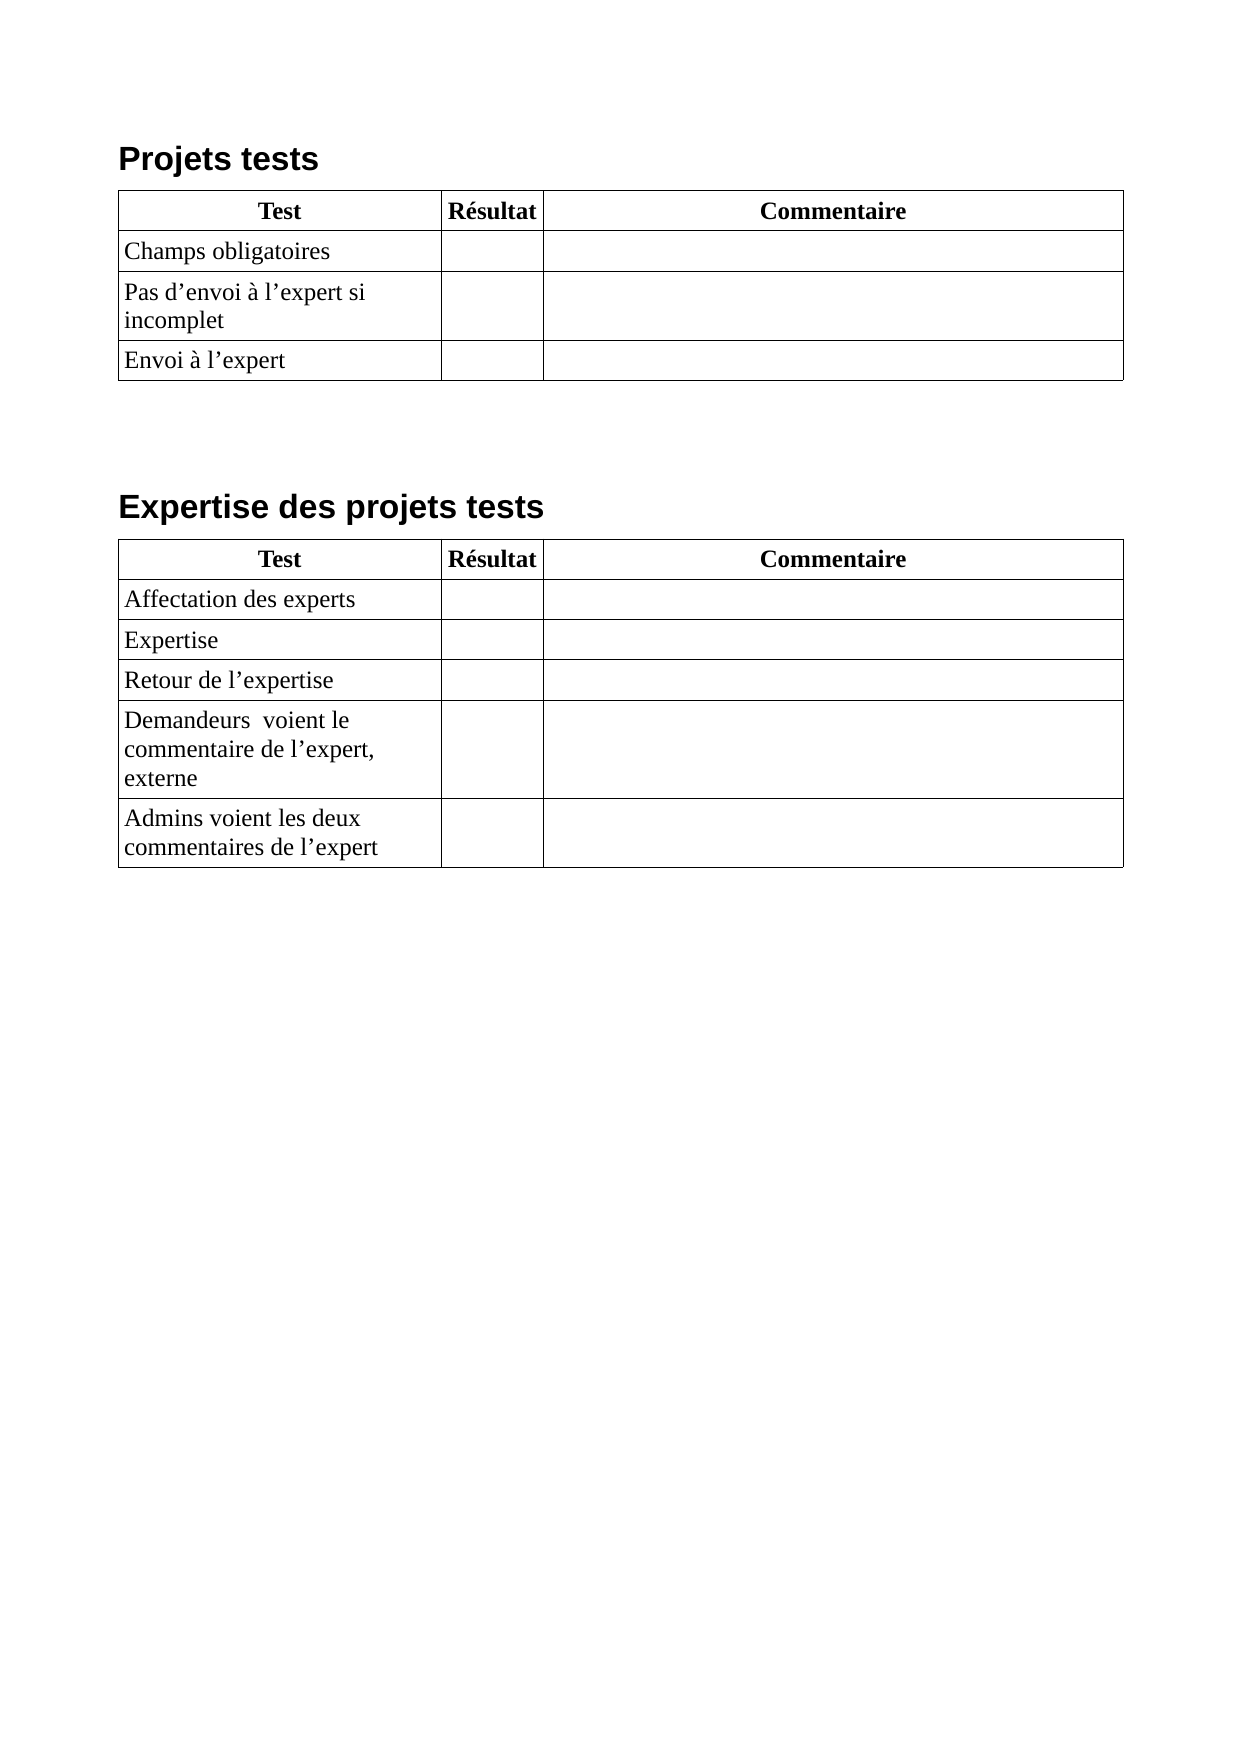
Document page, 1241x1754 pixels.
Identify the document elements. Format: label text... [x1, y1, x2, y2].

table_cell Retour de l’expertise [119, 660, 441, 700]
table_cell [442, 799, 543, 867]
table_header Commentaire [544, 540, 1123, 579]
subtitle Expertise des projets tests [118, 487, 1122, 526]
table_cell [442, 231, 543, 271]
subtitle Projets tests [118, 139, 1122, 178]
table_cell Admins voient les deux commentaires de l’expert [119, 799, 441, 867]
table_header Résultat [442, 191, 543, 230]
table_cell [544, 580, 1123, 619]
table_cell Expertise [119, 620, 441, 659]
table_cell [442, 620, 543, 659]
table_cell Demandeurs voient le commentaire de l’expert, externe [119, 701, 441, 797]
table_cell [544, 341, 1123, 380]
table_cell [442, 272, 543, 340]
table_cell [442, 660, 543, 700]
table_cell [442, 580, 543, 619]
table_cell Affectation des experts [119, 580, 441, 619]
table_cell [544, 701, 1123, 797]
table_cell [442, 341, 543, 380]
table_header Test [119, 191, 441, 230]
table_cell Champs obligatoires [119, 231, 441, 271]
table_cell [544, 231, 1123, 271]
table_header Résultat [442, 540, 543, 579]
table_header Commentaire [544, 191, 1123, 230]
table_cell [544, 620, 1123, 659]
table_cell [544, 660, 1123, 700]
table_cell Pas d’envoi à l’expert si incomplet [119, 272, 441, 340]
table_cell [544, 272, 1123, 340]
table_header Test [119, 540, 441, 579]
table_cell Envoi à l’expert [119, 341, 441, 380]
table_cell [544, 799, 1123, 867]
table_cell [442, 701, 543, 797]
